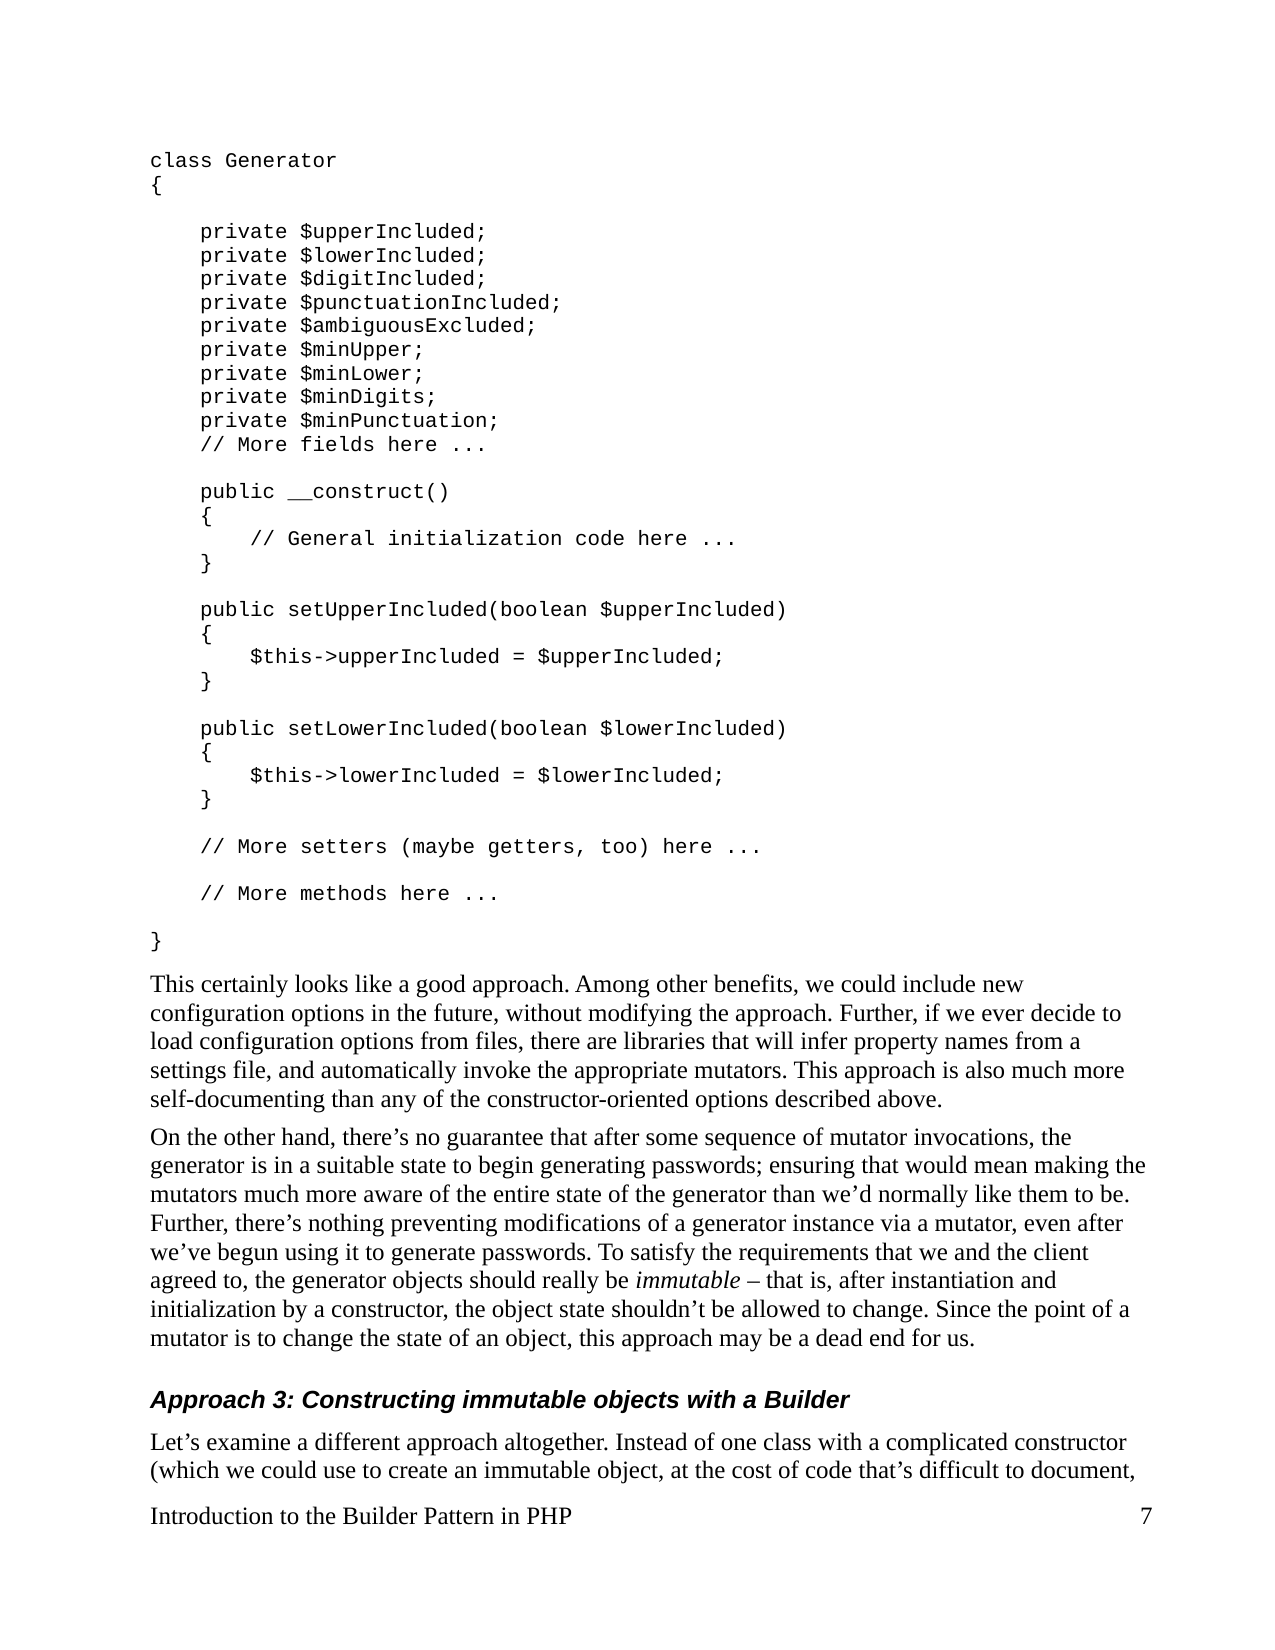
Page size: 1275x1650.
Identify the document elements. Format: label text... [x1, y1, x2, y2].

text } [150, 552, 1155, 576]
text { [150, 741, 1155, 765]
text } [150, 670, 1155, 694]
text private $lowerIncluded; [150, 244, 1155, 268]
text public setUpperIncluded(boolean $upperIncluded) [150, 599, 1155, 623]
text public setLowerIncluded(boolean $lowerIncluded) [150, 717, 1155, 741]
text $this->upperIncluded = $upperIncluded; [150, 647, 1155, 670]
text This certainly looks like a good approach. Among other benefits, we could include new configuration options in the future, without modifying the approach. Further, if we ever decide to load configuration options from files, there are libraries that will infer property names from a settings file, and automatically invoke the appropriate mutators. This approach is also much more self-documenting than any of the constructor-oriented options described above. [150, 969, 1155, 1113]
text // More setters (maybe getters, too) here ... [150, 836, 1155, 859]
text private $minLower; [150, 363, 1155, 386]
text public __construct() [150, 481, 1155, 505]
text class Generator [150, 150, 1155, 174]
text } [150, 788, 1155, 812]
subtitle Approach 3: Constructing immutable objects with a Builder [150, 1386, 1155, 1414]
text private $digitIncluded; [150, 268, 1155, 292]
text Let’s examine a different approach altogether. Instead of one class with a complicated constructor (which we could use to create an immutable object, at the cost of code that’s difficult to document, [150, 1427, 1155, 1484]
text // More methods here ... [150, 883, 1155, 907]
text { [150, 174, 1155, 197]
text // More fields here ... [150, 434, 1155, 457]
text private $minPunctuation; [150, 410, 1155, 434]
text // General initialization code here ... [150, 528, 1155, 552]
text private $minUpper; [150, 339, 1155, 363]
text } [150, 930, 1155, 954]
text { [150, 623, 1155, 647]
text private $upperIncluded; [150, 221, 1155, 244]
text private $minDigits; [150, 386, 1155, 410]
text { [150, 505, 1155, 528]
text private $punctuationIncluded; [150, 292, 1155, 316]
text private $ambiguousExcluded; [150, 316, 1155, 339]
text On the other hand, there’s no guarantee that after some sequence of mutator invocations, the generator is in a suitable state to begin generating passwords; ensuring that would mean making the mutators much more aware of the entire state of the generator than we’d normally like them to be. Further, there’s nothing preventing modifications of a generator instance via a mutator, even after we’ve begun using it to generate passwords. To satisfy the requirements that we and the client agreed to, the generator objects should really be immutable – that is, after instantiation and initialization by a constructor, the object state shouldn’t be allowed to change. Since the point of a mutator is to change the state of an object, this approach may be a dead end for us. [150, 1122, 1155, 1352]
text $this->lowerIncluded = $lowerIncluded; [150, 765, 1155, 788]
